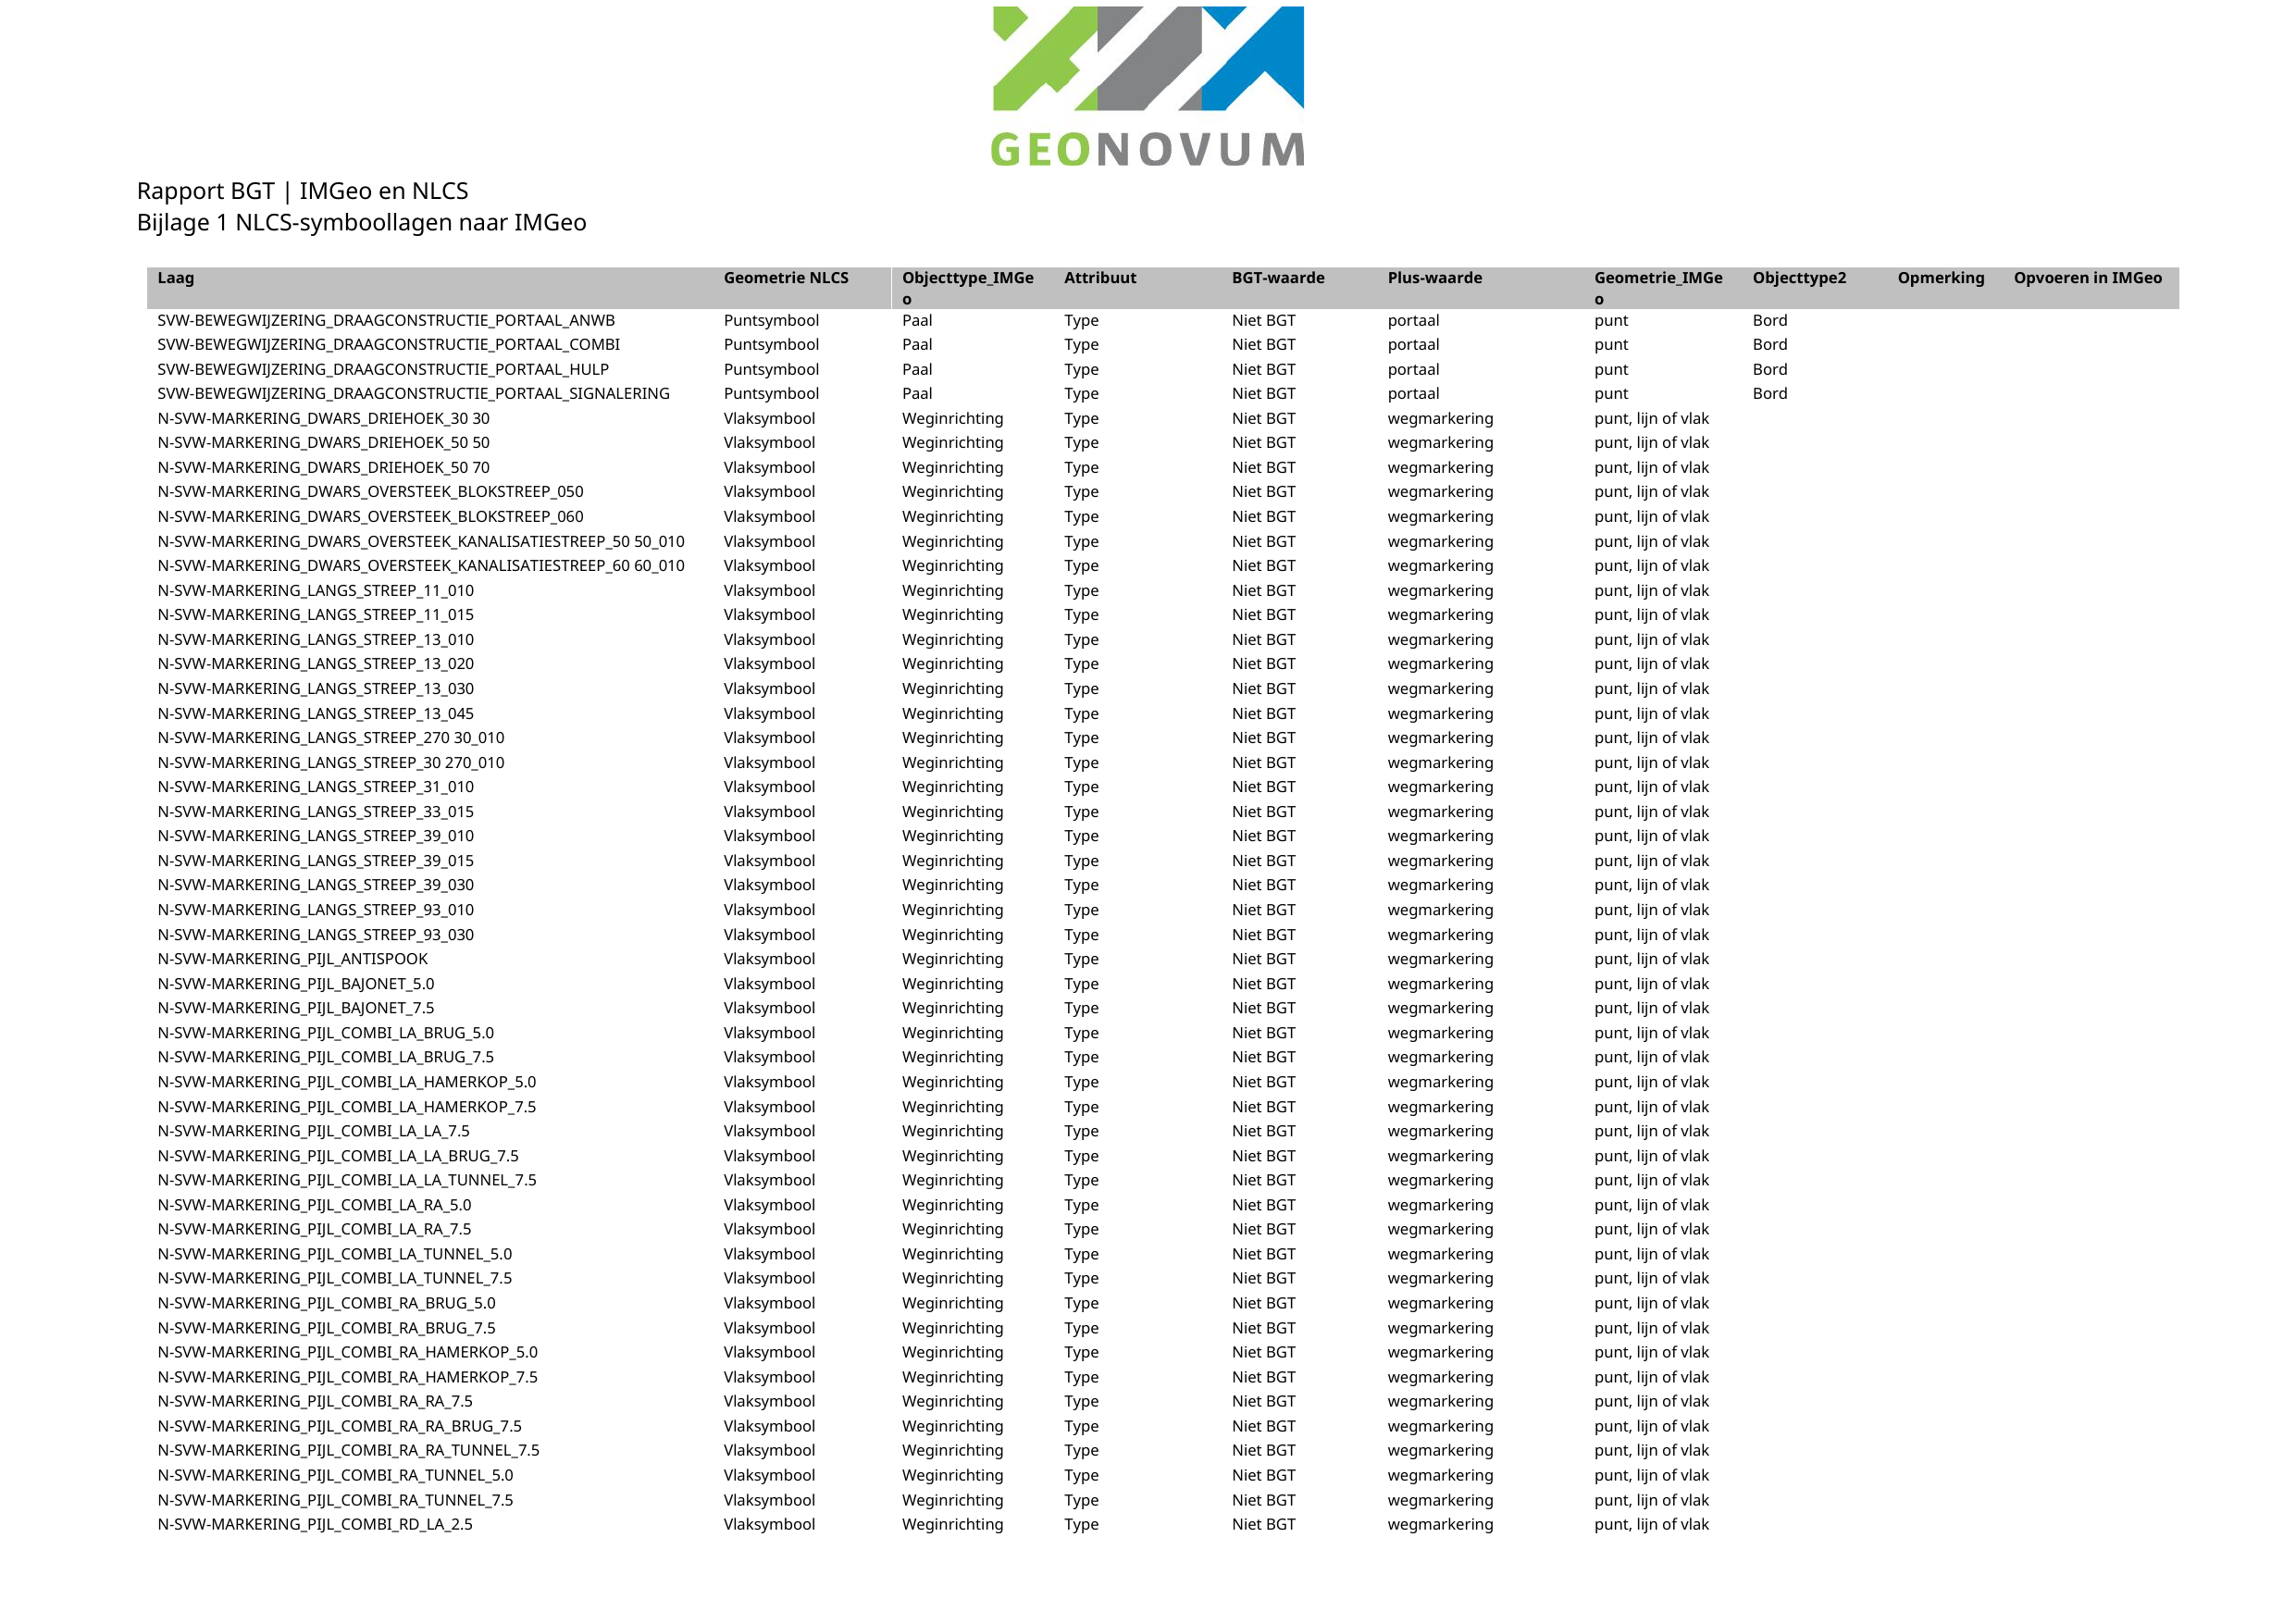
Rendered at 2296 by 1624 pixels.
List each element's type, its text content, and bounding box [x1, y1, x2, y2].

table_cell Niet BGT [1222, 678, 1377, 702]
table_cell Niet BGT [1222, 727, 1377, 751]
table_cell Weginrichting [892, 800, 1054, 825]
table_cell N-SVW-MARKERING_LANGS_STREEP_11_010 [147, 579, 714, 604]
table_cell Type [1054, 924, 1222, 948]
table_cell Type [1054, 776, 1222, 800]
table_header Opvoeren in IMGeo [2004, 267, 2179, 309]
table_cell Niet BGT [1222, 1489, 1377, 1514]
table_cell [2004, 702, 2179, 727]
table_cell Type [1054, 1489, 1222, 1514]
table_cell Niet BGT [1222, 948, 1377, 973]
table_cell [1887, 776, 2004, 800]
table_cell N-SVW-MARKERING_LANGS_STREEP_33_015 [147, 800, 714, 825]
table_cell [1887, 432, 2004, 456]
table_cell [1743, 998, 1887, 1022]
table_cell punt, lijn of vlak [1584, 653, 1743, 678]
table_cell Type [1054, 481, 1222, 506]
table_cell punt, lijn of vlak [1584, 407, 1743, 432]
table_cell [1743, 1489, 1887, 1514]
table_cell N-SVW-MARKERING_LANGS_STREEP_93_030 [147, 924, 714, 948]
table_cell N-SVW-MARKERING_DWARS_OVERSTEEK_BLOKSTREEP_060 [147, 506, 714, 530]
table_cell SVW-BEWEGWIJZERING_DRAAGCONSTRUCTIE_PORTAAL_HULP [147, 358, 714, 383]
table_cell Weginrichting [892, 555, 1054, 579]
table_cell punt, lijn of vlak [1584, 751, 1743, 776]
table_cell [2004, 383, 2179, 407]
table_cell N-SVW-MARKERING_DWARS_DRIEHOEK_50 50 [147, 432, 714, 456]
table_cell Weginrichting [892, 924, 1054, 948]
table_cell Weginrichting [892, 530, 1054, 555]
table_cell N-SVW-MARKERING_DWARS_OVERSTEEK_KANALISATIESTREEP_50 50_010 [147, 530, 714, 555]
table_cell Vlaksymbool [714, 825, 891, 849]
table_cell [1743, 1244, 1887, 1268]
table_cell Vlaksymbool [714, 407, 891, 432]
table_cell Niet BGT [1222, 530, 1377, 555]
table_cell Weginrichting [892, 850, 1054, 874]
table_cell [1743, 776, 1887, 800]
table_cell punt, lijn of vlak [1584, 899, 1743, 924]
table_cell N-SVW-MARKERING_PIJL_COMBI_LA_RA_7.5 [147, 1219, 714, 1243]
table_cell [2004, 899, 2179, 924]
table_cell wegmarkering [1377, 432, 1584, 456]
table_cell Type [1054, 383, 1222, 407]
table_cell N-SVW-MARKERING_LANGS_STREEP_31_010 [147, 776, 714, 800]
table_cell Type [1054, 1416, 1222, 1440]
table_cell punt, lijn of vlak [1584, 1072, 1743, 1096]
table_cell N-SVW-MARKERING_PIJL_COMBI_LA_RA_5.0 [147, 1194, 714, 1219]
table_cell [2004, 629, 2179, 653]
table_cell punt, lijn of vlak [1584, 1121, 1743, 1145]
table_cell [1887, 1317, 2004, 1342]
table_cell [2004, 653, 2179, 678]
table_cell [1743, 481, 1887, 506]
table_cell Paal [892, 358, 1054, 383]
table_cell N-SVW-MARKERING_PIJL_COMBI_RA_TUNNEL_5.0 [147, 1465, 714, 1489]
table_cell Type [1054, 899, 1222, 924]
table_cell [2004, 800, 2179, 825]
table_cell Type [1054, 1194, 1222, 1219]
table_cell Niet BGT [1222, 973, 1377, 998]
table_cell Niet BGT [1222, 825, 1377, 849]
table_cell [1743, 702, 1887, 727]
table_cell Type [1054, 874, 1222, 899]
table_cell punt, lijn of vlak [1584, 973, 1743, 998]
table_cell Weginrichting [892, 1366, 1054, 1391]
table_cell N-SVW-MARKERING_PIJL_BAJONET_7.5 [147, 998, 714, 1022]
table_cell N-SVW-MARKERING_LANGS_STREEP_39_030 [147, 874, 714, 899]
table_cell N-SVW-MARKERING_LANGS_STREEP_13_030 [147, 678, 714, 702]
table_cell [2004, 506, 2179, 530]
table_cell punt, lijn of vlak [1584, 1293, 1743, 1317]
table_cell [2004, 358, 2179, 383]
table_cell wegmarkering [1377, 1121, 1584, 1145]
table_cell N-SVW-MARKERING_PIJL_COMBI_RD_LA_2.5 [147, 1514, 714, 1538]
table_cell wegmarkering [1377, 481, 1584, 506]
table_cell [1743, 457, 1887, 481]
table_cell Weginrichting [892, 457, 1054, 481]
table_cell [2004, 727, 2179, 751]
table_cell Niet BGT [1222, 1219, 1377, 1243]
table_cell Type [1054, 1047, 1222, 1072]
table_cell [2004, 1047, 2179, 1072]
table_cell [1887, 1489, 2004, 1514]
table_cell wegmarkering [1377, 924, 1584, 948]
table_header BGT-waarde [1222, 267, 1377, 309]
table_cell Weginrichting [892, 1219, 1054, 1243]
table_cell [1887, 1096, 2004, 1121]
table_cell wegmarkering [1377, 1317, 1584, 1342]
table_cell Niet BGT [1222, 1366, 1377, 1391]
table_cell Type [1054, 530, 1222, 555]
table_cell Niet BGT [1222, 1072, 1377, 1096]
table_cell Weginrichting [892, 825, 1054, 849]
table_cell Weginrichting [892, 1096, 1054, 1121]
table_cell N-SVW-MARKERING_LANGS_STREEP_93_010 [147, 899, 714, 924]
table_cell wegmarkering [1377, 407, 1584, 432]
table_cell Paal [892, 334, 1054, 358]
table_cell Type [1054, 653, 1222, 678]
table_cell wegmarkering [1377, 998, 1584, 1022]
table_cell Niet BGT [1222, 309, 1377, 334]
table_cell N-SVW-MARKERING_PIJL_COMBI_LA_BRUG_5.0 [147, 1023, 714, 1047]
table_cell [1887, 1121, 2004, 1145]
table_cell Type [1054, 506, 1222, 530]
table_cell [1887, 1145, 2004, 1170]
table_cell wegmarkering [1377, 825, 1584, 849]
table_cell wegmarkering [1377, 899, 1584, 924]
table_cell Type [1054, 457, 1222, 481]
table_cell N-SVW-MARKERING_PIJL_COMBI_LA_LA_BRUG_7.5 [147, 1145, 714, 1170]
table_cell [2004, 751, 2179, 776]
table_cell N-SVW-MARKERING_LANGS_STREEP_30 270_010 [147, 751, 714, 776]
table_cell wegmarkering [1377, 1366, 1584, 1391]
table_cell punt, lijn of vlak [1584, 604, 1743, 628]
table_cell Type [1054, 309, 1222, 334]
table_cell [2004, 1194, 2179, 1219]
table_cell Niet BGT [1222, 1440, 1377, 1465]
table_cell punt, lijn of vlak [1584, 506, 1743, 530]
table_cell Niet BGT [1222, 1342, 1377, 1366]
table_cell Niet BGT [1222, 555, 1377, 579]
table_cell [2004, 1121, 2179, 1145]
table_cell [1887, 629, 2004, 653]
table_cell Vlaksymbool [714, 481, 891, 506]
table_cell Type [1054, 1465, 1222, 1489]
table_cell Niet BGT [1222, 1145, 1377, 1170]
table_cell Weginrichting [892, 1072, 1054, 1096]
table_cell Weginrichting [892, 751, 1054, 776]
table_cell Niet BGT [1222, 432, 1377, 456]
table_cell [2004, 998, 2179, 1022]
table_cell Weginrichting [892, 407, 1054, 432]
table_cell punt [1584, 334, 1743, 358]
table_cell [2004, 1489, 2179, 1514]
table_cell punt, lijn of vlak [1584, 702, 1743, 727]
table_header Objecttype_IMGeo [892, 267, 1054, 309]
table_cell punt, lijn of vlak [1584, 457, 1743, 481]
table_cell punt, lijn of vlak [1584, 1047, 1743, 1072]
table_cell Paal [892, 309, 1054, 334]
table_cell Type [1054, 727, 1222, 751]
table_cell portaal [1377, 358, 1584, 383]
table_cell Type [1054, 1219, 1222, 1243]
table_cell Vlaksymbool [714, 506, 891, 530]
table_cell [1743, 1293, 1887, 1317]
table_cell [2004, 1317, 2179, 1342]
table_cell [2004, 874, 2179, 899]
table_cell punt, lijn of vlak [1584, 1391, 1743, 1415]
table_cell [1887, 924, 2004, 948]
table_cell Niet BGT [1222, 506, 1377, 530]
table_cell Type [1054, 1170, 1222, 1194]
table_cell punt, lijn of vlak [1584, 555, 1743, 579]
table_cell [1887, 358, 2004, 383]
table_cell N-SVW-MARKERING_PIJL_BAJONET_5.0 [147, 973, 714, 998]
table_cell punt, lijn of vlak [1584, 1440, 1743, 1465]
table_cell [1743, 629, 1887, 653]
table_cell N-SVW-MARKERING_LANGS_STREEP_13_010 [147, 629, 714, 653]
table_cell Weginrichting [892, 432, 1054, 456]
table_cell [1743, 555, 1887, 579]
table_cell [1887, 1391, 2004, 1415]
table_cell [2004, 1268, 2179, 1293]
table_cell [1743, 1219, 1887, 1243]
table_cell wegmarkering [1377, 850, 1584, 874]
table_cell [1887, 850, 2004, 874]
table_cell Vlaksymbool [714, 1440, 891, 1465]
table_cell punt, lijn of vlak [1584, 1416, 1743, 1440]
table_cell N-SVW-MARKERING_DWARS_OVERSTEEK_KANALISATIESTREEP_60 60_010 [147, 555, 714, 579]
table_cell Niet BGT [1222, 1293, 1377, 1317]
table_cell punt, lijn of vlak [1584, 579, 1743, 604]
table_cell Vlaksymbool [714, 1194, 891, 1219]
table_cell Type [1054, 751, 1222, 776]
table_cell [1887, 481, 2004, 506]
table_cell Puntsymbool [714, 309, 891, 334]
table_cell Weginrichting [892, 1047, 1054, 1072]
table_cell Niet BGT [1222, 702, 1377, 727]
table_cell Bord [1743, 309, 1887, 334]
table_cell Puntsymbool [714, 358, 891, 383]
table_cell [2004, 1096, 2179, 1121]
table_cell Niet BGT [1222, 1023, 1377, 1047]
table_cell [2004, 530, 2179, 555]
table_cell Weginrichting [892, 973, 1054, 998]
table_cell punt, lijn of vlak [1584, 1268, 1743, 1293]
table_cell portaal [1377, 383, 1584, 407]
table_cell punt, lijn of vlak [1584, 1317, 1743, 1342]
table_cell Niet BGT [1222, 383, 1377, 407]
table_cell Vlaksymbool [714, 1317, 891, 1342]
table_cell [2004, 1366, 2179, 1391]
table_cell punt, lijn of vlak [1584, 1170, 1743, 1194]
table_cell Weginrichting [892, 1170, 1054, 1194]
table_cell Weginrichting [892, 998, 1054, 1022]
table_cell Weginrichting [892, 653, 1054, 678]
table_cell [2004, 1293, 2179, 1317]
table_cell Bord [1743, 358, 1887, 383]
table_cell [1887, 678, 2004, 702]
table_cell [1887, 1023, 2004, 1047]
table_cell Type [1054, 1072, 1222, 1096]
table_cell wegmarkering [1377, 457, 1584, 481]
table_cell N-SVW-MARKERING_PIJL_COMBI_LA_TUNNEL_5.0 [147, 1244, 714, 1268]
table_cell N-SVW-MARKERING_PIJL_COMBI_RA_BRUG_5.0 [147, 1293, 714, 1317]
table_cell N-SVW-MARKERING_PIJL_COMBI_RA_TUNNEL_7.5 [147, 1489, 714, 1514]
table_cell Vlaksymbool [714, 1514, 891, 1538]
table_cell SVW-BEWEGWIJZERING_DRAAGCONSTRUCTIE_PORTAAL_COMBI [147, 334, 714, 358]
table_cell [1743, 1121, 1887, 1145]
table_header Attribuut [1054, 267, 1222, 309]
table_cell Niet BGT [1222, 899, 1377, 924]
table_cell punt, lijn of vlak [1584, 1366, 1743, 1391]
table_cell Type [1054, 800, 1222, 825]
table_cell Paal [892, 383, 1054, 407]
table_cell Vlaksymbool [714, 604, 891, 628]
table_cell [1887, 407, 2004, 432]
table_cell wegmarkering [1377, 727, 1584, 751]
table_cell Puntsymbool [714, 334, 891, 358]
table_cell Type [1054, 555, 1222, 579]
table_cell Vlaksymbool [714, 924, 891, 948]
table_cell Weginrichting [892, 481, 1054, 506]
table_cell Weginrichting [892, 948, 1054, 973]
table_cell punt, lijn of vlak [1584, 629, 1743, 653]
table_cell N-SVW-MARKERING_PIJL_COMBI_LA_BRUG_7.5 [147, 1047, 714, 1072]
table_cell Weginrichting [892, 776, 1054, 800]
table_cell Niet BGT [1222, 1391, 1377, 1415]
table_cell [2004, 407, 2179, 432]
table_header Laag [147, 267, 714, 309]
table_cell N-SVW-MARKERING_DWARS_OVERSTEEK_BLOKSTREEP_050 [147, 481, 714, 506]
table_cell [1743, 1391, 1887, 1415]
table_cell Weginrichting [892, 1268, 1054, 1293]
table_cell [1743, 407, 1887, 432]
table_cell N-SVW-MARKERING_LANGS_STREEP_270 30_010 [147, 727, 714, 751]
table_cell Vlaksymbool [714, 1366, 891, 1391]
table_cell [1743, 1145, 1887, 1170]
table_cell wegmarkering [1377, 579, 1584, 604]
table_cell [1743, 1194, 1887, 1219]
table_cell punt, lijn of vlak [1584, 850, 1743, 874]
table_cell punt, lijn of vlak [1584, 825, 1743, 849]
table_cell wegmarkering [1377, 629, 1584, 653]
table_cell Weginrichting [892, 1440, 1054, 1465]
table_cell wegmarkering [1377, 1391, 1584, 1415]
table_cell [2004, 1342, 2179, 1366]
table_cell wegmarkering [1377, 1244, 1584, 1268]
table_cell Niet BGT [1222, 457, 1377, 481]
table_cell Weginrichting [892, 1293, 1054, 1317]
table_cell punt [1584, 383, 1743, 407]
table_cell [1743, 948, 1887, 973]
table_cell Vlaksymbool [714, 850, 891, 874]
table_cell N-SVW-MARKERING_LANGS_STREEP_39_015 [147, 850, 714, 874]
table_cell [2004, 1219, 2179, 1243]
table_cell Niet BGT [1222, 998, 1377, 1022]
table_cell Type [1054, 407, 1222, 432]
table_cell [1743, 1047, 1887, 1072]
table_cell Vlaksymbool [714, 678, 891, 702]
table_cell wegmarkering [1377, 1194, 1584, 1219]
table_cell N-SVW-MARKERING_PIJL_COMBI_LA_HAMERKOP_7.5 [147, 1096, 714, 1121]
table_cell [1887, 1440, 2004, 1465]
table_cell [1887, 1465, 2004, 1489]
table_cell Vlaksymbool [714, 1096, 891, 1121]
table_cell Niet BGT [1222, 1047, 1377, 1072]
table_cell [2004, 457, 2179, 481]
table_cell [1887, 751, 2004, 776]
table_cell Type [1054, 1244, 1222, 1268]
table_cell [2004, 1416, 2179, 1440]
table_cell N-SVW-MARKERING_PIJL_COMBI_RA_RA_7.5 [147, 1391, 714, 1415]
table_cell Niet BGT [1222, 850, 1377, 874]
table_cell [1887, 1416, 2004, 1440]
table_cell Niet BGT [1222, 579, 1377, 604]
table_cell Niet BGT [1222, 874, 1377, 899]
table_cell [1887, 604, 2004, 628]
table_cell N-SVW-MARKERING_LANGS_STREEP_13_020 [147, 653, 714, 678]
table_cell [1887, 1170, 2004, 1194]
table_cell [1743, 1023, 1887, 1047]
table_cell [1887, 973, 2004, 998]
table_cell Niet BGT [1222, 1121, 1377, 1145]
table_cell Weginrichting [892, 1391, 1054, 1415]
table_cell Vlaksymbool [714, 1489, 891, 1514]
table_cell N-SVW-MARKERING_DWARS_DRIEHOEK_50 70 [147, 457, 714, 481]
table_cell [1887, 1194, 2004, 1219]
table_cell Weginrichting [892, 1514, 1054, 1538]
table_cell Vlaksymbool [714, 1416, 891, 1440]
table_cell Weginrichting [892, 727, 1054, 751]
table_cell Weginrichting [892, 506, 1054, 530]
table_cell wegmarkering [1377, 506, 1584, 530]
table_cell [1887, 1219, 2004, 1243]
table_cell Bord [1743, 334, 1887, 358]
table_cell wegmarkering [1377, 1489, 1584, 1514]
table_cell punt, lijn of vlak [1584, 1145, 1743, 1170]
table_cell [1743, 1268, 1887, 1293]
table_cell Vlaksymbool [714, 1293, 891, 1317]
table_cell Weginrichting [892, 1342, 1054, 1366]
table_cell SVW-BEWEGWIJZERING_DRAAGCONSTRUCTIE_PORTAAL_SIGNALERING [147, 383, 714, 407]
table_cell punt, lijn of vlak [1584, 1244, 1743, 1268]
table_cell Type [1054, 432, 1222, 456]
table_cell N-SVW-MARKERING_PIJL_COMBI_LA_LA_TUNNEL_7.5 [147, 1170, 714, 1194]
table_cell Type [1054, 1514, 1222, 1538]
table_cell [1887, 825, 2004, 849]
table_cell N-SVW-MARKERING_PIJL_COMBI_RA_RA_BRUG_7.5 [147, 1416, 714, 1440]
table_cell punt, lijn of vlak [1584, 1514, 1743, 1538]
table_cell punt, lijn of vlak [1584, 776, 1743, 800]
table_cell wegmarkering [1377, 1342, 1584, 1366]
table_cell [2004, 1514, 2179, 1538]
table_cell [1887, 457, 2004, 481]
table_cell Weginrichting [892, 702, 1054, 727]
table_cell Vlaksymbool [714, 1342, 891, 1366]
table_cell [2004, 1440, 2179, 1465]
table_cell punt, lijn of vlak [1584, 432, 1743, 456]
table_cell wegmarkering [1377, 948, 1584, 973]
table_cell Weginrichting [892, 678, 1054, 702]
table_cell punt [1584, 358, 1743, 383]
table_cell wegmarkering [1377, 1268, 1584, 1293]
table_cell [1743, 727, 1887, 751]
table_cell [1743, 1514, 1887, 1538]
table_cell punt, lijn of vlak [1584, 481, 1743, 506]
table_cell wegmarkering [1377, 1023, 1584, 1047]
table_cell Type [1054, 604, 1222, 628]
table_cell wegmarkering [1377, 530, 1584, 555]
table_header Geometrie_IMGeo [1584, 267, 1743, 309]
table_cell Niet BGT [1222, 800, 1377, 825]
table_cell Weginrichting [892, 579, 1054, 604]
table_cell [1887, 899, 2004, 924]
table_cell punt, lijn of vlak [1584, 874, 1743, 899]
table_cell Niet BGT [1222, 1096, 1377, 1121]
table_cell Vlaksymbool [714, 1170, 891, 1194]
table_cell [1743, 1440, 1887, 1465]
table_cell [1743, 1170, 1887, 1194]
table_cell N-SVW-MARKERING_DWARS_DRIEHOEK_30 30 [147, 407, 714, 432]
table_cell [1743, 1096, 1887, 1121]
table_cell punt [1584, 309, 1743, 334]
table_cell Niet BGT [1222, 604, 1377, 628]
table_cell Niet BGT [1222, 334, 1377, 358]
table_cell Niet BGT [1222, 1194, 1377, 1219]
table_cell Vlaksymbool [714, 432, 891, 456]
table_cell Niet BGT [1222, 358, 1377, 383]
table_cell Type [1054, 1317, 1222, 1342]
table_cell Weginrichting [892, 1244, 1054, 1268]
table_cell punt, lijn of vlak [1584, 1342, 1743, 1366]
table_cell Type [1054, 1342, 1222, 1366]
table_cell Weginrichting [892, 1465, 1054, 1489]
table_cell [1887, 334, 2004, 358]
table_cell N-SVW-MARKERING_PIJL_COMBI_LA_HAMERKOP_5.0 [147, 1072, 714, 1096]
table_cell wegmarkering [1377, 1072, 1584, 1096]
table_cell [1743, 604, 1887, 628]
table_cell [1743, 751, 1887, 776]
table_cell N-SVW-MARKERING_PIJL_COMBI_RA_HAMERKOP_7.5 [147, 1366, 714, 1391]
table_cell punt, lijn of vlak [1584, 800, 1743, 825]
table_cell portaal [1377, 334, 1584, 358]
table_cell [2004, 850, 2179, 874]
table_cell [2004, 481, 2179, 506]
table_cell [1887, 727, 2004, 751]
table_cell Type [1054, 1366, 1222, 1391]
table_cell Vlaksymbool [714, 1121, 891, 1145]
table_cell Bord [1743, 383, 1887, 407]
table_cell N-SVW-MARKERING_PIJL_COMBI_LA_LA_7.5 [147, 1121, 714, 1145]
table_cell Weginrichting [892, 1194, 1054, 1219]
table_cell [1887, 1366, 2004, 1391]
table_cell portaal [1377, 309, 1584, 334]
table_cell Vlaksymbool [714, 1465, 891, 1489]
table_cell Vlaksymbool [714, 702, 891, 727]
table_cell wegmarkering [1377, 751, 1584, 776]
table_cell Type [1054, 998, 1222, 1022]
table_cell wegmarkering [1377, 702, 1584, 727]
table_cell [1743, 1342, 1887, 1366]
table_cell [2004, 825, 2179, 849]
table_cell Vlaksymbool [714, 1023, 891, 1047]
table_header Plus-waarde [1377, 267, 1584, 309]
table_cell punt, lijn of vlak [1584, 1219, 1743, 1243]
table_header Objecttype2 [1743, 267, 1887, 309]
table_cell Niet BGT [1222, 1244, 1377, 1268]
table_cell Type [1054, 1145, 1222, 1170]
table_cell Vlaksymbool [714, 579, 891, 604]
table_cell [2004, 579, 2179, 604]
table_cell [2004, 1072, 2179, 1096]
table_cell Weginrichting [892, 874, 1054, 899]
table_cell Vlaksymbool [714, 1244, 891, 1268]
table_cell Type [1054, 948, 1222, 973]
table_cell Niet BGT [1222, 1416, 1377, 1440]
table_cell Niet BGT [1222, 1465, 1377, 1489]
table_cell wegmarkering [1377, 1416, 1584, 1440]
table_cell Weginrichting [892, 899, 1054, 924]
table_cell Vlaksymbool [714, 1145, 891, 1170]
table_header Opmerking [1887, 267, 2004, 309]
table_cell Type [1054, 1440, 1222, 1465]
table_cell punt, lijn of vlak [1584, 924, 1743, 948]
table_cell [1743, 1465, 1887, 1489]
table_cell [1743, 506, 1887, 530]
table_cell Type [1054, 1391, 1222, 1415]
table_cell Type [1054, 678, 1222, 702]
table_cell Weginrichting [892, 1145, 1054, 1170]
table_cell [2004, 555, 2179, 579]
table_cell Type [1054, 825, 1222, 849]
table_cell [1887, 702, 2004, 727]
table_cell Vlaksymbool [714, 899, 891, 924]
table_cell Vlaksymbool [714, 1391, 891, 1415]
table_cell Vlaksymbool [714, 948, 891, 973]
table_cell N-SVW-MARKERING_PIJL_ANTISPOOK [147, 948, 714, 973]
table_cell [2004, 1391, 2179, 1415]
table_cell [1887, 1072, 2004, 1096]
table_cell N-SVW-MARKERING_PIJL_COMBI_RA_BRUG_7.5 [147, 1317, 714, 1342]
table_cell [1743, 899, 1887, 924]
table_cell Niet BGT [1222, 1170, 1377, 1194]
table_cell [1743, 1416, 1887, 1440]
table_cell punt, lijn of vlak [1584, 1489, 1743, 1514]
table_cell wegmarkering [1377, 1440, 1584, 1465]
table_cell [1743, 653, 1887, 678]
table_cell [2004, 973, 2179, 998]
table_cell punt, lijn of vlak [1584, 1023, 1743, 1047]
table_cell Vlaksymbool [714, 1268, 891, 1293]
table_cell punt, lijn of vlak [1584, 727, 1743, 751]
table_cell wegmarkering [1377, 1047, 1584, 1072]
table_cell Weginrichting [892, 604, 1054, 628]
table_cell Weginrichting [892, 1416, 1054, 1440]
table_cell [2004, 678, 2179, 702]
table_cell Vlaksymbool [714, 555, 891, 579]
table_cell wegmarkering [1377, 604, 1584, 628]
table_cell wegmarkering [1377, 1170, 1584, 1194]
table_cell Vlaksymbool [714, 530, 891, 555]
table_cell [1743, 850, 1887, 874]
table_cell Niet BGT [1222, 776, 1377, 800]
table_cell [2004, 924, 2179, 948]
table_cell wegmarkering [1377, 678, 1584, 702]
table_cell Niet BGT [1222, 924, 1377, 948]
table_cell Vlaksymbool [714, 751, 891, 776]
table_cell N-SVW-MARKERING_PIJL_COMBI_RA_RA_TUNNEL_7.5 [147, 1440, 714, 1465]
table_cell [1743, 1366, 1887, 1391]
table_cell [1743, 1072, 1887, 1096]
table_cell Type [1054, 334, 1222, 358]
table_cell Type [1054, 629, 1222, 653]
table_cell Niet BGT [1222, 653, 1377, 678]
table_cell [1743, 924, 1887, 948]
table_cell Niet BGT [1222, 407, 1377, 432]
table_cell [2004, 1023, 2179, 1047]
table_cell Vlaksymbool [714, 998, 891, 1022]
table_cell Niet BGT [1222, 629, 1377, 653]
table_cell [1887, 555, 2004, 579]
table_cell Niet BGT [1222, 751, 1377, 776]
table_cell punt, lijn of vlak [1584, 678, 1743, 702]
table_cell [1887, 383, 2004, 407]
table_cell Niet BGT [1222, 1514, 1377, 1538]
table_cell Vlaksymbool [714, 653, 891, 678]
table_cell [1743, 530, 1887, 555]
table_cell wegmarkering [1377, 555, 1584, 579]
table_cell wegmarkering [1377, 1096, 1584, 1121]
table_cell Type [1054, 358, 1222, 383]
table_cell N-SVW-MARKERING_LANGS_STREEP_13_045 [147, 702, 714, 727]
table_cell N-SVW-MARKERING_PIJL_COMBI_RA_HAMERKOP_5.0 [147, 1342, 714, 1366]
table_cell [2004, 604, 2179, 628]
table_cell Niet BGT [1222, 1268, 1377, 1293]
table_cell wegmarkering [1377, 776, 1584, 800]
table_cell Vlaksymbool [714, 1072, 891, 1096]
table_cell Vlaksymbool [714, 973, 891, 998]
table_cell [1887, 1342, 2004, 1366]
table_cell wegmarkering [1377, 1514, 1584, 1538]
table_cell [1743, 579, 1887, 604]
table_cell [1887, 653, 2004, 678]
table_cell Weginrichting [892, 629, 1054, 653]
table_cell [2004, 309, 2179, 334]
table_cell Niet BGT [1222, 481, 1377, 506]
table_cell punt, lijn of vlak [1584, 1465, 1743, 1489]
table_cell [1887, 506, 2004, 530]
table_cell Vlaksymbool [714, 629, 891, 653]
table_cell wegmarkering [1377, 1293, 1584, 1317]
table_cell Type [1054, 1293, 1222, 1317]
table_cell [2004, 1244, 2179, 1268]
table_cell [1743, 678, 1887, 702]
table_cell Weginrichting [892, 1317, 1054, 1342]
table_cell [1743, 432, 1887, 456]
table_cell Type [1054, 1023, 1222, 1047]
table_cell wegmarkering [1377, 800, 1584, 825]
table_cell Niet BGT [1222, 1317, 1377, 1342]
table_cell wegmarkering [1377, 1145, 1584, 1170]
table_cell [1887, 309, 2004, 334]
table_cell [1887, 1244, 2004, 1268]
table_cell Vlaksymbool [714, 874, 891, 899]
table_cell Weginrichting [892, 1023, 1054, 1047]
table_cell Vlaksymbool [714, 1219, 891, 1243]
table_cell [2004, 1145, 2179, 1170]
table_cell Vlaksymbool [714, 457, 891, 481]
table_cell N-SVW-MARKERING_LANGS_STREEP_11_015 [147, 604, 714, 628]
table_cell wegmarkering [1377, 1219, 1584, 1243]
table_cell [1887, 579, 2004, 604]
table_cell wegmarkering [1377, 973, 1584, 998]
table_cell [2004, 948, 2179, 973]
table_cell Vlaksymbool [714, 776, 891, 800]
table_cell punt, lijn of vlak [1584, 998, 1743, 1022]
table_cell [2004, 334, 2179, 358]
table_cell [1887, 800, 2004, 825]
table_cell Type [1054, 1121, 1222, 1145]
table_cell Weginrichting [892, 1121, 1054, 1145]
table_cell wegmarkering [1377, 874, 1584, 899]
table_cell [1887, 948, 2004, 973]
table_cell [1887, 1268, 2004, 1293]
table_cell punt, lijn of vlak [1584, 530, 1743, 555]
table_cell SVW-BEWEGWIJZERING_DRAAGCONSTRUCTIE_PORTAAL_ANWB [147, 309, 714, 334]
table_cell Type [1054, 1096, 1222, 1121]
table_cell Vlaksymbool [714, 727, 891, 751]
table_cell Vlaksymbool [714, 800, 891, 825]
table_cell [1743, 1317, 1887, 1342]
table_cell N-SVW-MARKERING_PIJL_COMBI_LA_TUNNEL_7.5 [147, 1268, 714, 1293]
table_cell [1743, 874, 1887, 899]
table_cell [2004, 776, 2179, 800]
table_cell wegmarkering [1377, 1465, 1584, 1489]
table_cell Type [1054, 850, 1222, 874]
table_cell Type [1054, 579, 1222, 604]
table_cell wegmarkering [1377, 653, 1584, 678]
table_header Geometrie NLCS [714, 267, 891, 309]
table_cell [1887, 530, 2004, 555]
table_cell punt, lijn of vlak [1584, 948, 1743, 973]
table_cell Type [1054, 1268, 1222, 1293]
table_cell [1743, 973, 1887, 998]
table_cell [2004, 1170, 2179, 1194]
table_cell N-SVW-MARKERING_LANGS_STREEP_39_010 [147, 825, 714, 849]
table_cell [1743, 800, 1887, 825]
table_cell Vlaksymbool [714, 1047, 891, 1072]
table_cell [2004, 1465, 2179, 1489]
table_cell [1887, 1514, 2004, 1538]
table_cell [1887, 1047, 2004, 1072]
table_cell Type [1054, 702, 1222, 727]
table_cell [1887, 998, 2004, 1022]
table_cell punt, lijn of vlak [1584, 1096, 1743, 1121]
table_cell [2004, 432, 2179, 456]
table_cell Type [1054, 973, 1222, 998]
table_cell Puntsymbool [714, 383, 891, 407]
table_cell [1887, 1293, 2004, 1317]
table_cell punt, lijn of vlak [1584, 1194, 1743, 1219]
table_cell Weginrichting [892, 1489, 1054, 1514]
table_cell [1887, 874, 2004, 899]
table_cell [1743, 825, 1887, 849]
